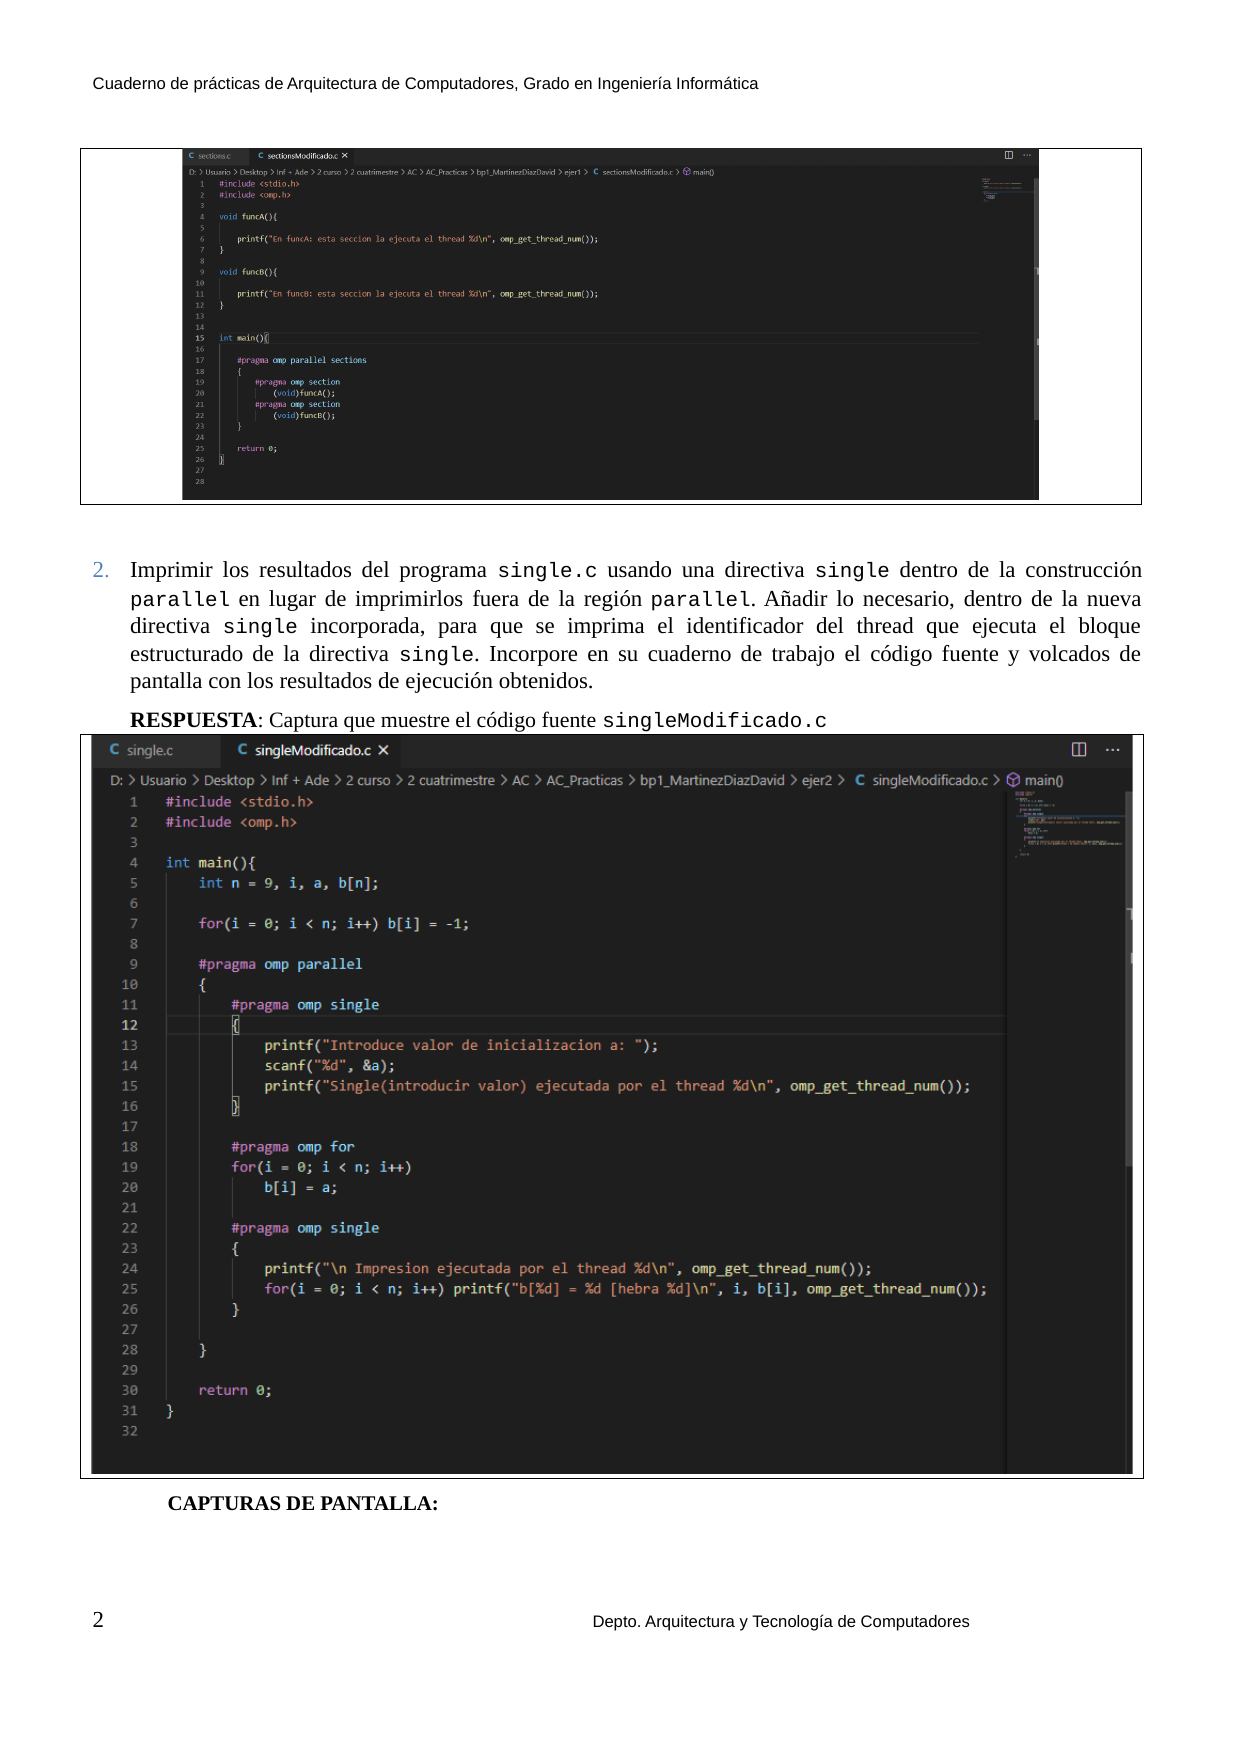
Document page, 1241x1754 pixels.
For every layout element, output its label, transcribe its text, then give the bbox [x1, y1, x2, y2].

text CAPTURAS DE PANTALLA: [167, 1491, 1143, 1515]
list Imprimir los resultados del programa single.c usando una directiva single dentro de la construcción parallel en lugar de imprimirlos fuera de la región parallel. Añadir lo necesario, dentro de la nueva directiva single incorporada, para que se imprima el identificador del thread que ejecuta el bloque estructurado de la directiva single. Incorpore en su cuaderno de trabajo el código fuente y volcados de pantalla con los resultados de ejecución obtenidos. [92, 556, 1143, 694]
table_header [81, 149, 1141, 504]
text RESPUESTA: Captura que muestre el código fuente singleModificado.c [130, 706, 1143, 734]
table_header [81, 735, 1143, 1478]
